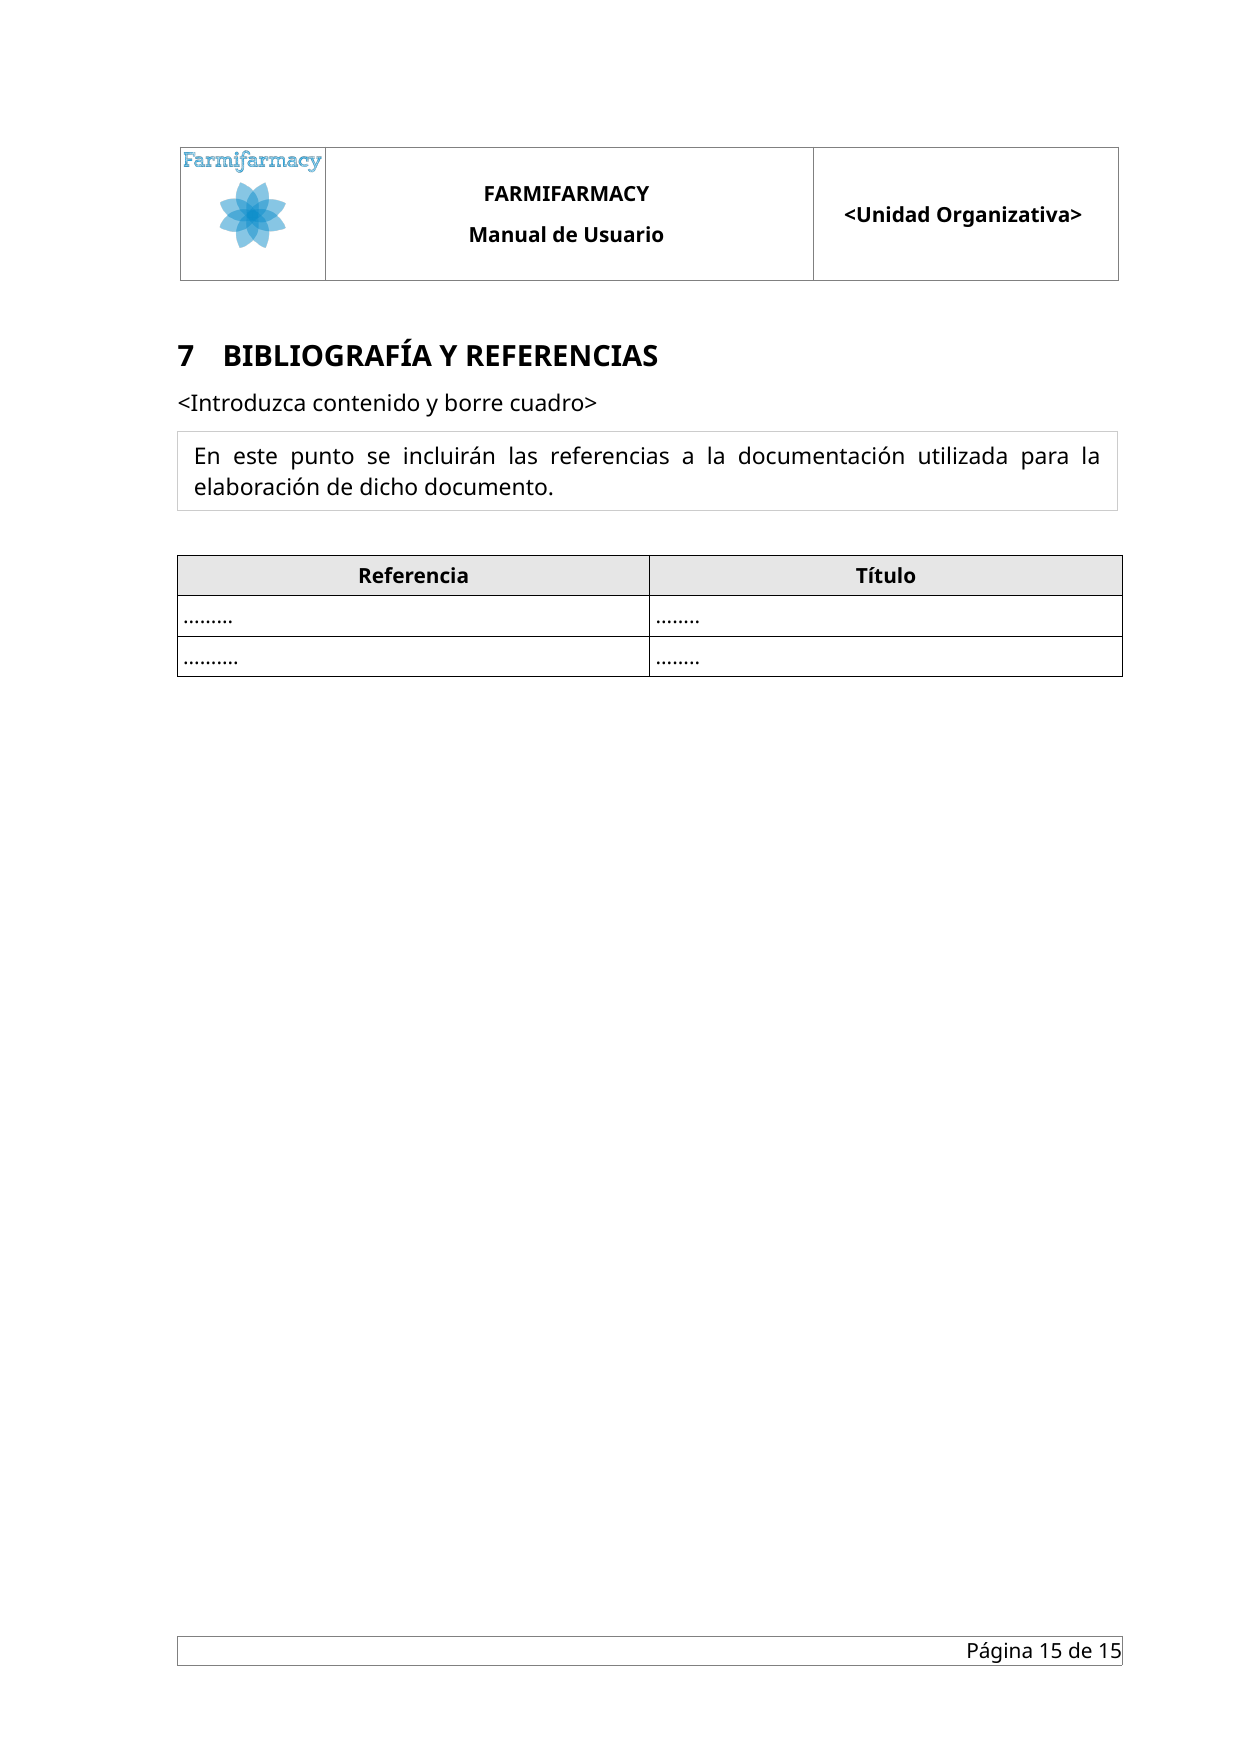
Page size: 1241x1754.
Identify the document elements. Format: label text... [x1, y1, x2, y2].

subtitle BIBLIOGRAFÍA Y REFERENCIAS [177, 335, 1122, 374]
table_cell ......... [178, 596, 649, 636]
table_cell ........ [650, 637, 1122, 676]
table_header Referencia [178, 556, 649, 595]
table_header Título [650, 556, 1122, 595]
table_cell .......... [178, 637, 649, 676]
text En este punto se incluirán las referencias a la documentación utilizada para la elaboración de dicho documento. [194, 440, 1101, 502]
table_cell ........ [650, 596, 1122, 636]
text <Introduzca contenido y borre cuadro> [177, 387, 1122, 418]
